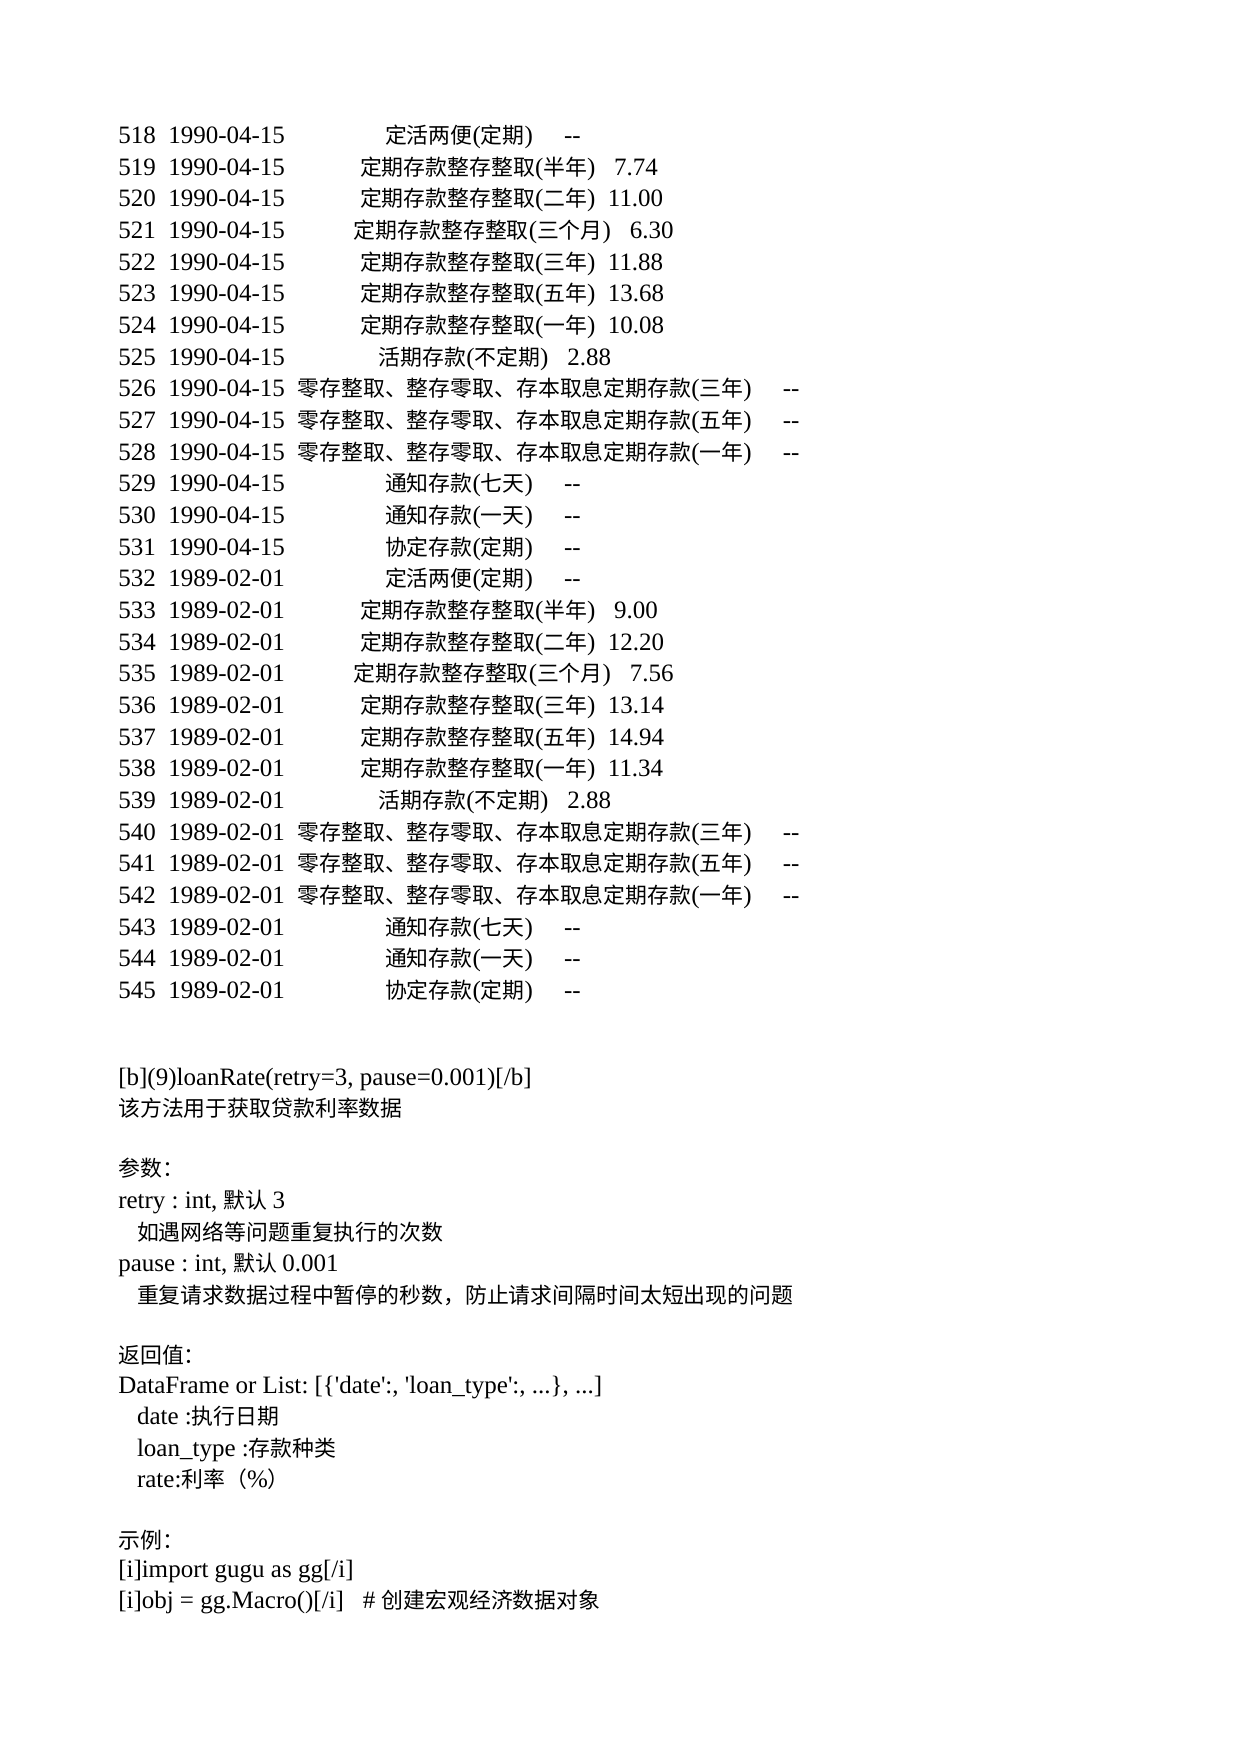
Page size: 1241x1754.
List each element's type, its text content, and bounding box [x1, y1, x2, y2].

text [i]obj = gg.Macro()[/i] # 创建宏观经济数据对象 [118, 1583, 1122, 1615]
text 539 1989-02-01 活期存款(不定期) 2.88 [118, 783, 1122, 815]
text 534 1989-02-01 定期存款整存整取(二年) 12.20 [118, 625, 1122, 656]
text 521 1990-04-15 定期存款整存整取(三个月) 6.30 [118, 213, 1122, 245]
text retry : int, 默认 3 [118, 1183, 1122, 1215]
text 541 1989-02-01 零存整取、整存零取、存本取息定期存款(五年) -- [118, 846, 1122, 878]
text [i]import gugu as gg[/i] [118, 1554, 1122, 1583]
text 535 1989-02-01 定期存款整存整取(三个月) 7.56 [118, 656, 1122, 688]
text 542 1989-02-01 零存整取、整存零取、存本取息定期存款(一年) -- [118, 878, 1122, 910]
text date :执行日期 [118, 1399, 1122, 1431]
text 如遇网络等问题重复执行的次数 [118, 1215, 1122, 1246]
text 523 1990-04-15 定期存款整存整取(五年) 13.68 [118, 276, 1122, 308]
text 544 1989-02-01 通知存款(一天) -- [118, 941, 1122, 973]
text 530 1990-04-15 通知存款(一天) -- [118, 498, 1122, 530]
text 重复请求数据过程中暂停的秒数，防止请求间隔时间太短出现的问题 [118, 1278, 1122, 1310]
text 524 1990-04-15 定期存款整存整取(一年) 10.08 [118, 308, 1122, 340]
text 522 1990-04-15 定期存款整存整取(三年) 11.88 [118, 245, 1122, 276]
text 参数： [118, 1151, 1122, 1183]
text 该方法用于获取贷款利率数据 [118, 1091, 1122, 1123]
text DataFrame or List: [{'date':, 'loan_type':, ...}, ...] [118, 1370, 1122, 1399]
text 533 1989-02-01 定期存款整存整取(半年) 9.00 [118, 593, 1122, 625]
text 531 1990-04-15 协定存款(定期) -- [118, 530, 1122, 561]
text 526 1990-04-15 零存整取、整存零取、存本取息定期存款(三年) -- [118, 371, 1122, 403]
text rate:利率（%） [118, 1462, 1122, 1494]
text 528 1990-04-15 零存整取、整存零取、存本取息定期存款(一年) -- [118, 435, 1122, 466]
text 529 1990-04-15 通知存款(七天) -- [118, 466, 1122, 498]
text 返回值： [118, 1338, 1122, 1370]
text 543 1989-02-01 通知存款(七天) -- [118, 910, 1122, 941]
text 518 1990-04-15 定活两便(定期) -- [118, 118, 1122, 150]
text 537 1989-02-01 定期存款整存整取(五年) 14.94 [118, 720, 1122, 751]
text 525 1990-04-15 活期存款(不定期) 2.88 [118, 340, 1122, 371]
text [b](9)loanRate(retry=3, pause=0.001)[/b] [118, 1062, 1122, 1091]
text 527 1990-04-15 零存整取、整存零取、存本取息定期存款(五年) -- [118, 403, 1122, 435]
text 532 1989-02-01 定活两便(定期) -- [118, 561, 1122, 593]
text pause : int, 默认 0.001 [118, 1246, 1122, 1278]
text 520 1990-04-15 定期存款整存整取(二年) 11.00 [118, 181, 1122, 213]
text 519 1990-04-15 定期存款整存整取(半年) 7.74 [118, 150, 1122, 181]
text 536 1989-02-01 定期存款整存整取(三年) 13.14 [118, 688, 1122, 720]
text 示例： [118, 1523, 1122, 1554]
text 545 1989-02-01 协定存款(定期) -- [118, 973, 1122, 1005]
text loan_type :存款种类 [118, 1431, 1122, 1462]
text 538 1989-02-01 定期存款整存整取(一年) 11.34 [118, 751, 1122, 783]
text 540 1989-02-01 零存整取、整存零取、存本取息定期存款(三年) -- [118, 815, 1122, 846]
